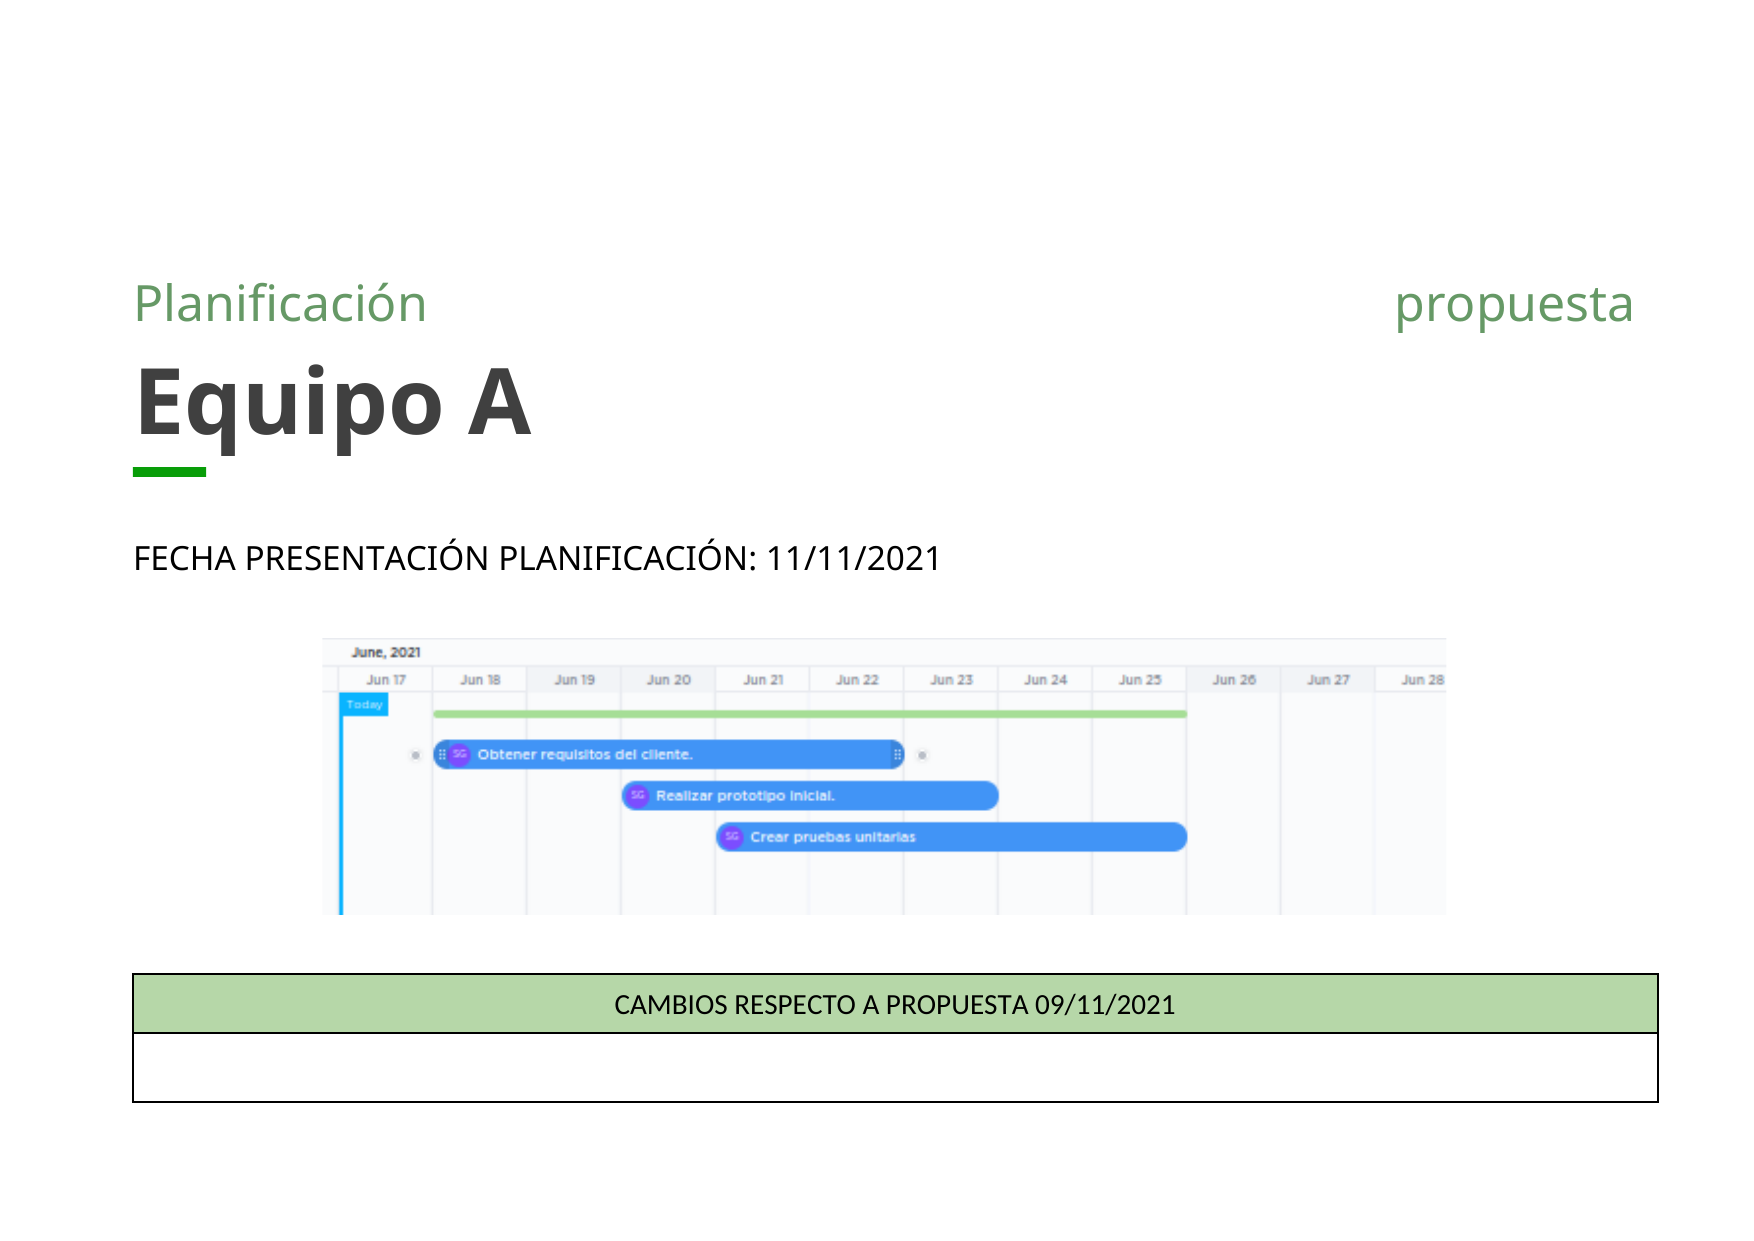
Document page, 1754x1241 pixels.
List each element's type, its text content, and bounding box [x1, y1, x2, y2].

table_cell [134, 1034, 1657, 1101]
picture [348, 701, 354, 708]
picture [132, 467, 207, 477]
title Planificación propuesta Equipo A [133, 268, 1636, 461]
picture [355, 701, 382, 710]
table_header CAMBIOS RESPECTO A PROPUESTA 09/11/2021 [134, 975, 1657, 1032]
picture [322, 638, 1447, 915]
text FECHA PRESENTACIÓN PLANIFICACIÓN: 11/11/2021 [133, 534, 1636, 580]
